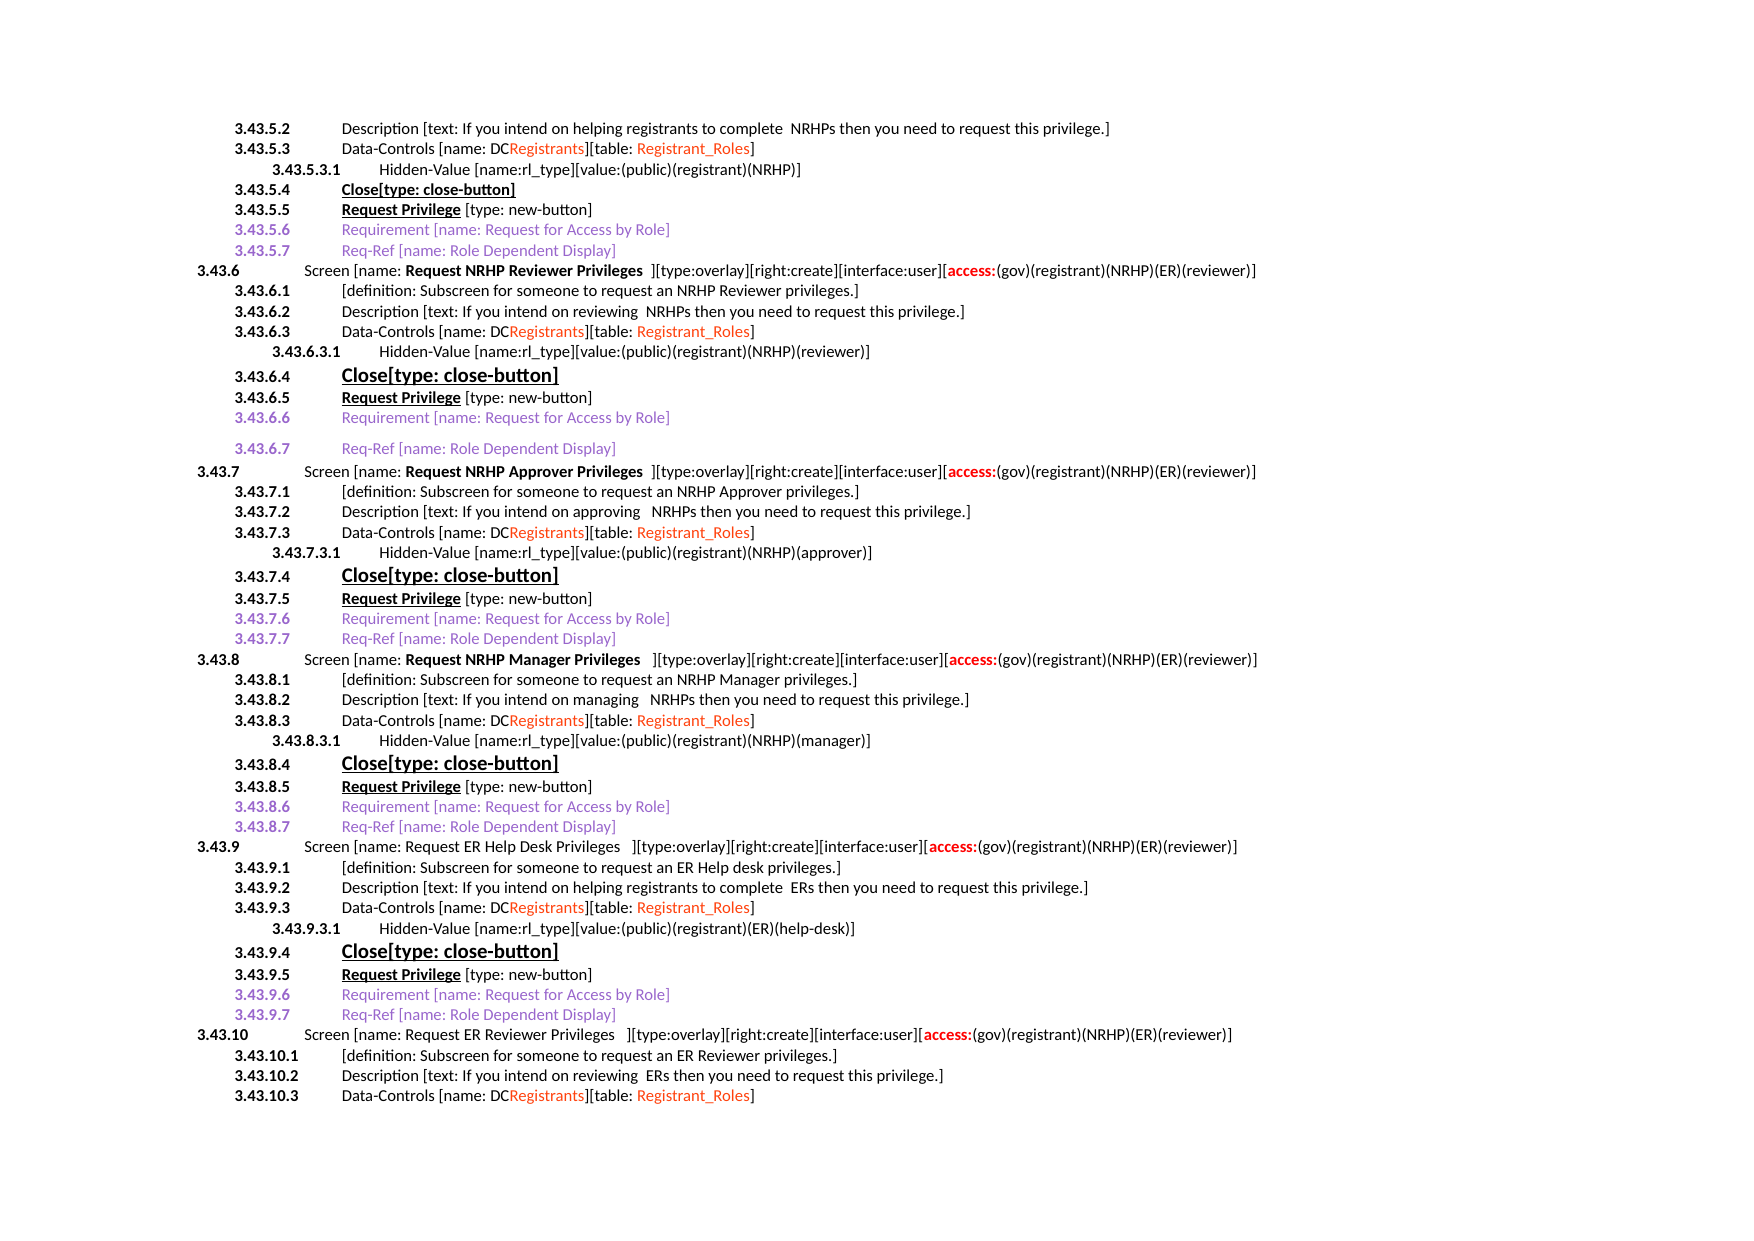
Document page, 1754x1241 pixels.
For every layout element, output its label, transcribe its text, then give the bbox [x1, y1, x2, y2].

list Request Privilege [type: new-button] [231, 588, 1636, 608]
list [definition: Subscreen for someone to request an ER Help desk privileges.] [231, 857, 1636, 877]
list Req-Ref [name: Role Dependent Display] [231, 628, 1636, 649]
list Close[type: close-button] [231, 938, 1636, 964]
list Hidden-Value [name:rl_type][value:(public)(registrant)(NRHP)(reviewer)] [268, 342, 1636, 362]
list Screen [name: Request ER Help Desk Privileges ][type:overlay][right:create][interface:user][access:(gov)(registrant)(NRHP)(ER)(reviewer)] [193, 837, 1636, 857]
list Description [text: If you intend on reviewing ERs then you need to request this privilege.] [231, 1065, 1636, 1086]
list Request Privilege [type: new-button] [231, 199, 1636, 220]
list [definition: Subscreen for someone to request an NRHP Manager privileges.] [231, 669, 1636, 689]
list Screen [name: Request NRHP Reviewer Privileges ][type:overlay][right:create][interface:user][access:(gov)(registrant)(NRHP)(ER)(reviewer)] [193, 260, 1636, 281]
list Hidden-Value [name:rl_type][value:(public)(registrant)(NRHP)] [268, 159, 1636, 179]
list Requirement [name: Request for Access by Role] [231, 220, 1636, 240]
list Screen [name: Request NRHP Manager Privileges ][type:overlay][right:create][interface:user][access:(gov)(registrant)(NRHP)(ER)(reviewer)] [193, 649, 1636, 669]
list Req-Ref [name: Role Dependent Display] [231, 240, 1636, 260]
list Screen [name: Request ER Reviewer Privileges ][type:overlay][right:create][interface:user][access:(gov)(registrant)(NRHP)(ER)(reviewer)] [193, 1025, 1636, 1045]
list Request Privilege [type: new-button] [231, 776, 1636, 796]
list Data-Controls [name: DCRegistrants][table: Registrant_Roles] [231, 898, 1636, 918]
list Close[type: close-button] [231, 562, 1636, 588]
list Data-Controls [name: DCRegistrants][table: Registrant_Roles] [231, 138, 1636, 159]
list [definition: Subscreen for someone to request an NRHP Reviewer privileges.] [231, 281, 1636, 301]
list Data-Controls [name: DCRegistrants][table: Registrant_Roles] [231, 522, 1636, 542]
list Description [text: If you intend on helping registrants to complete NRHPs then you need to request this privilege.] [231, 118, 1636, 138]
list [definition: Subscreen for someone to request an NRHP Approver privileges.] [231, 481, 1636, 502]
list Req-Ref [name: Role Dependent Display] [231, 428, 1636, 461]
list Requirement [name: Request for Access by Role] [231, 796, 1636, 816]
list Request Privilege [type: new-button] [231, 964, 1636, 984]
list Req-Ref [name: Role Dependent Display] [231, 1004, 1636, 1025]
list Requirement [name: Request for Access by Role] [231, 408, 1636, 428]
list Close[type: close-button] [231, 179, 1636, 199]
list Data-Controls [name: DCRegistrants][table: Registrant_Roles] [231, 1086, 1636, 1106]
list Request Privilege [type: new-button] [231, 387, 1636, 408]
list Close[type: close-button] [231, 362, 1636, 387]
list Description [text: If you intend on approving NRHPs then you need to request this privilege.] [231, 502, 1636, 522]
list Close[type: close-button] [231, 750, 1636, 776]
list Requirement [name: Request for Access by Role] [231, 984, 1636, 1004]
list Hidden-Value [name:rl_type][value:(public)(registrant)(ER)(help-desk)] [268, 918, 1636, 938]
list Screen [name: Request NRHP Approver Privileges ][type:overlay][right:create][interface:user][access:(gov)(registrant)(NRHP)(ER)(reviewer)] [193, 461, 1636, 481]
list Description [text: If you intend on reviewing NRHPs then you need to request this privilege.] [231, 301, 1636, 321]
list Hidden-Value [name:rl_type][value:(public)(registrant)(NRHP)(manager)] [268, 730, 1636, 750]
list Description [text: If you intend on helping registrants to complete ERs then you need to request this privilege.] [231, 877, 1636, 898]
list Data-Controls [name: DCRegistrants][table: Registrant_Roles] [231, 321, 1636, 342]
list Hidden-Value [name:rl_type][value:(public)(registrant)(NRHP)(approver)] [268, 542, 1636, 562]
list Requirement [name: Request for Access by Role] [231, 608, 1636, 628]
list [definition: Subscreen for someone to request an ER Reviewer privileges.] [231, 1045, 1636, 1065]
list Data-Controls [name: DCRegistrants][table: Registrant_Roles] [231, 710, 1636, 730]
list Description [text: If you intend on managing NRHPs then you need to request this privilege.] [231, 689, 1636, 710]
list Req-Ref [name: Role Dependent Display] [231, 816, 1636, 837]
